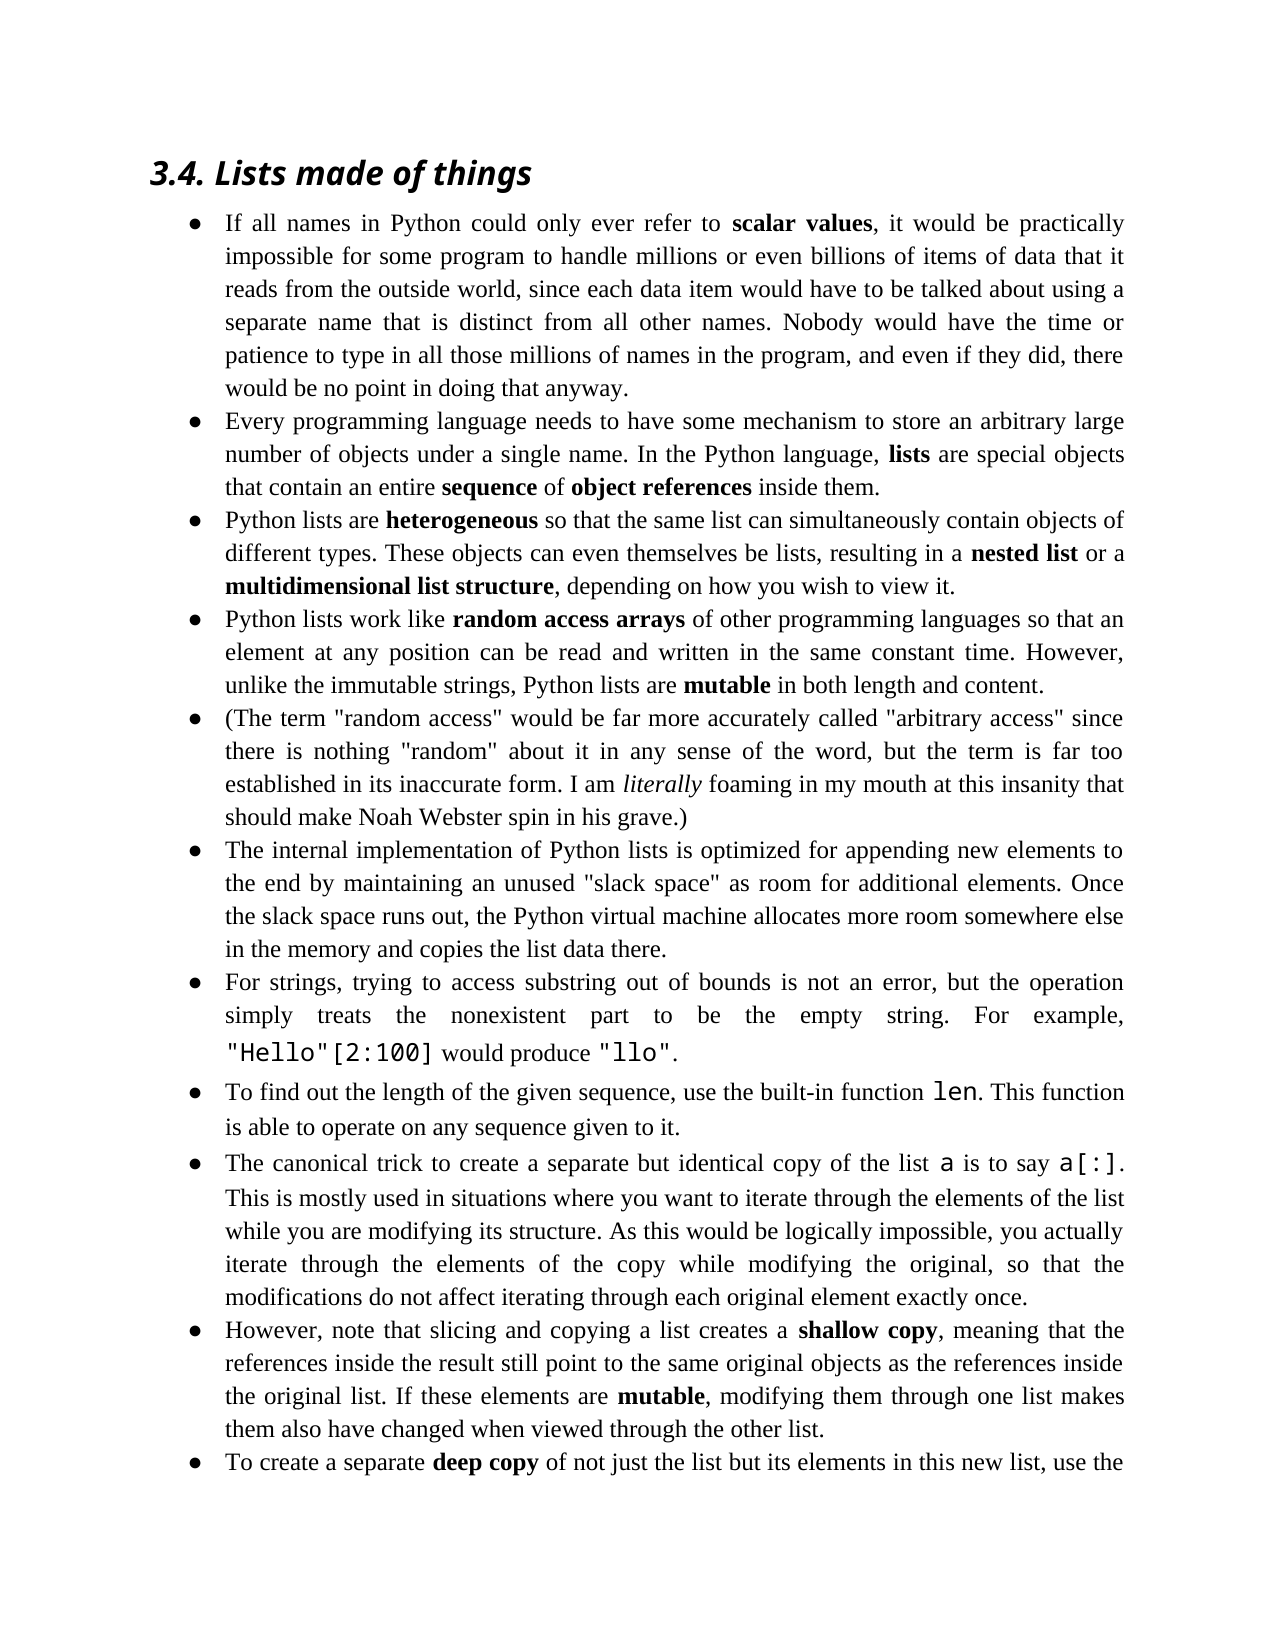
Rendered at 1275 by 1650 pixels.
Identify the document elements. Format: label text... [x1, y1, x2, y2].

list The internal implementation of Python lists is optimized for appending new elements to the end by maintaining an unused "slack space" as room for additional elements. Once the slack space runs out, the Python virtual machine allocates more room somewhere else in the memory and copies the list data there. [187, 835, 1125, 963]
list (The term "random access" would be far more accurately called "arbitrary access" since there is nothing "random" about it in any sense of the word, but the term is far too established in its inaccurate form. I am literally foaming in my mouth at this insanity that should make Noah Webster spin in his grave.) [187, 703, 1125, 831]
list The canonical trick to create a separate but identical copy of the list a is to say a[:]. This is mostly used in situations where you want to iterate through the elements of the list while you are modifying its structure. As this would be logically impossible, you actually iterate through the elements of the copy while modifying the original, so that the modifications do not affect iterating through each original element exactly once. [187, 1145, 1125, 1311]
list Python lists are heterogeneous so that the same list can simultaneously contain objects of different types. These objects can even themselves be lists, resulting in a nested list or a multidimensional list structure, depending on how you wish to view it. [187, 505, 1125, 600]
list To create a separate deep copy of not just the list but its elements in this new list, use the [187, 1447, 1125, 1476]
list Every programming language needs to have some mechanism to store an arbitrary large number of objects under a single name. In the Python language, lists are special objects that contain an entire sequence of object references inside them. [187, 406, 1125, 501]
subtitle 3.4. Lists made of things [150, 150, 1125, 195]
list For strings, trying to access substring out of bounds is not an error, but the operation simply treats the nonexistent part to be the empty string. For example, "Hello"[2:100] would produce "llo". [187, 967, 1125, 1068]
list However, note that slicing and copying a list creates a shallow copy, meaning that the references inside the result still point to the same original objects as the references inside the original list. If these elements are mutable, modifying them through one list makes them also have changed when viewed through the other list. [187, 1315, 1125, 1443]
list Python lists work like random access arrays of other programming languages so that an element at any position can be read and written in the same constant time. However, unlike the immutable strings, Python lists are mutable in both length and content. [187, 604, 1125, 699]
list If all names in Python could only ever refer to scalar values, it would be practically impossible for some program to handle millions or even billions of items of data that it reads from the outside world, since each data item would have to be talked about using a separate name that is distinct from all other names. Nobody would have the time or patience to type in all those millions of names in the program, and even if they did, there would be no point in doing that anyway. [187, 208, 1125, 402]
list To find out the length of the given sequence, use the built-in function len. This function is able to operate on any sequence given to it. [187, 1073, 1125, 1141]
